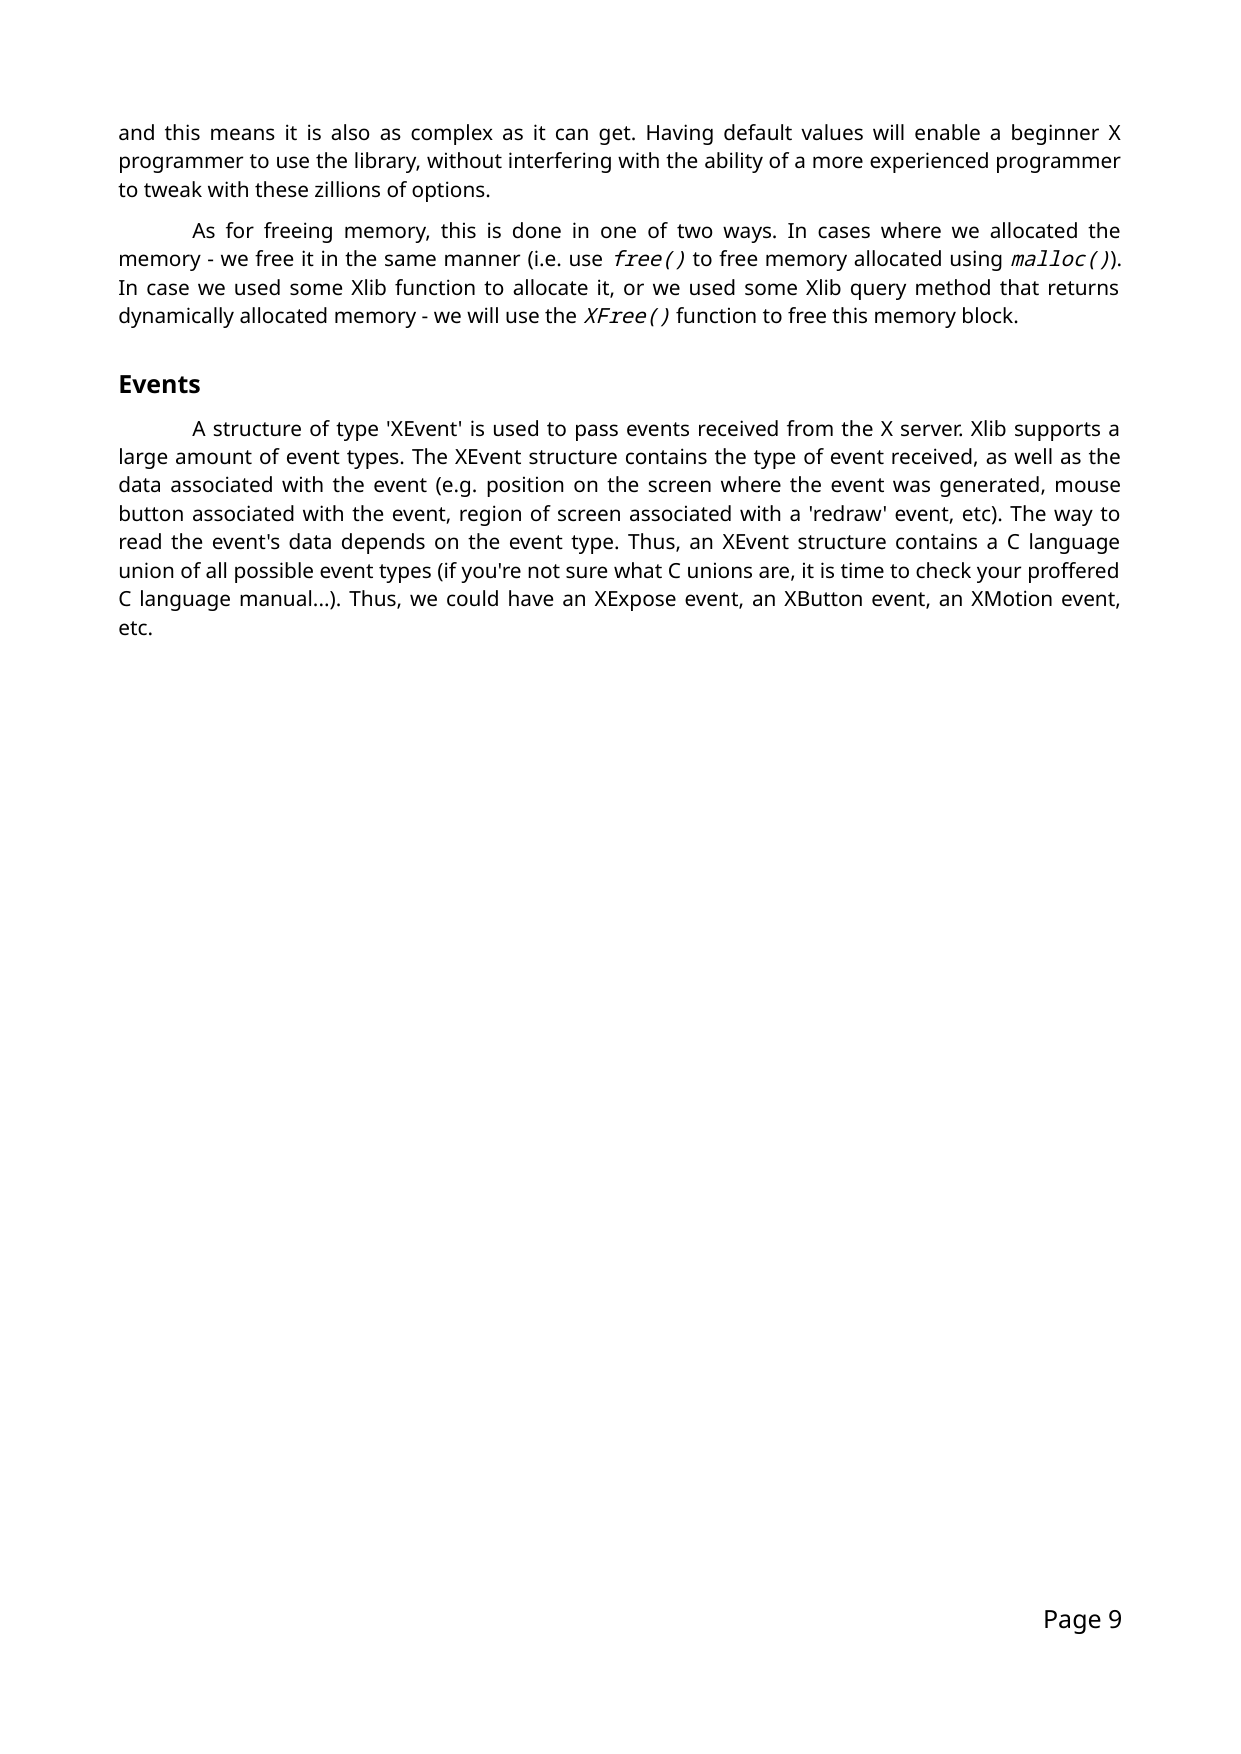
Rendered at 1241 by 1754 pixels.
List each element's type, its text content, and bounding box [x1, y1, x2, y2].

text A structure of type 'XEvent' is used to pass events received from the X server. Xlib supports a large amount of event types. The XEvent structure contains the type of event received, as well as the data associated with the event (e.g. position on the screen where the event was generated, mouse button associated with the event, region of screen associated with a 'redraw' event, etc). The way to read the event's data depends on the event type. Thus, an XEvent structure contains a C language union of all possible event types (if you're not sure what C unions are, it is time to check your proffered C language manual...). Thus, we could have an XExpose event, an XButton event, an XMotion event, etc. [118, 414, 1122, 641]
subtitle Events [118, 367, 1122, 401]
text and this means it is also as complex as it can get. Having default values will enable a beginner X programmer to use the library, without interfering with the ability of a more experienced programmer to tweak with these zillions of options. [118, 118, 1122, 203]
text As for freeing memory, this is done in one of two ways. In cases where we allocated the memory - we free it in the same manner (i.e. use free() to free memory allocated using malloc()). In case we used some Xlib function to allocate it, or we used some Xlib query method that returns dynamically allocated memory - we will use the XFree() function to free this memory block. [118, 216, 1122, 330]
